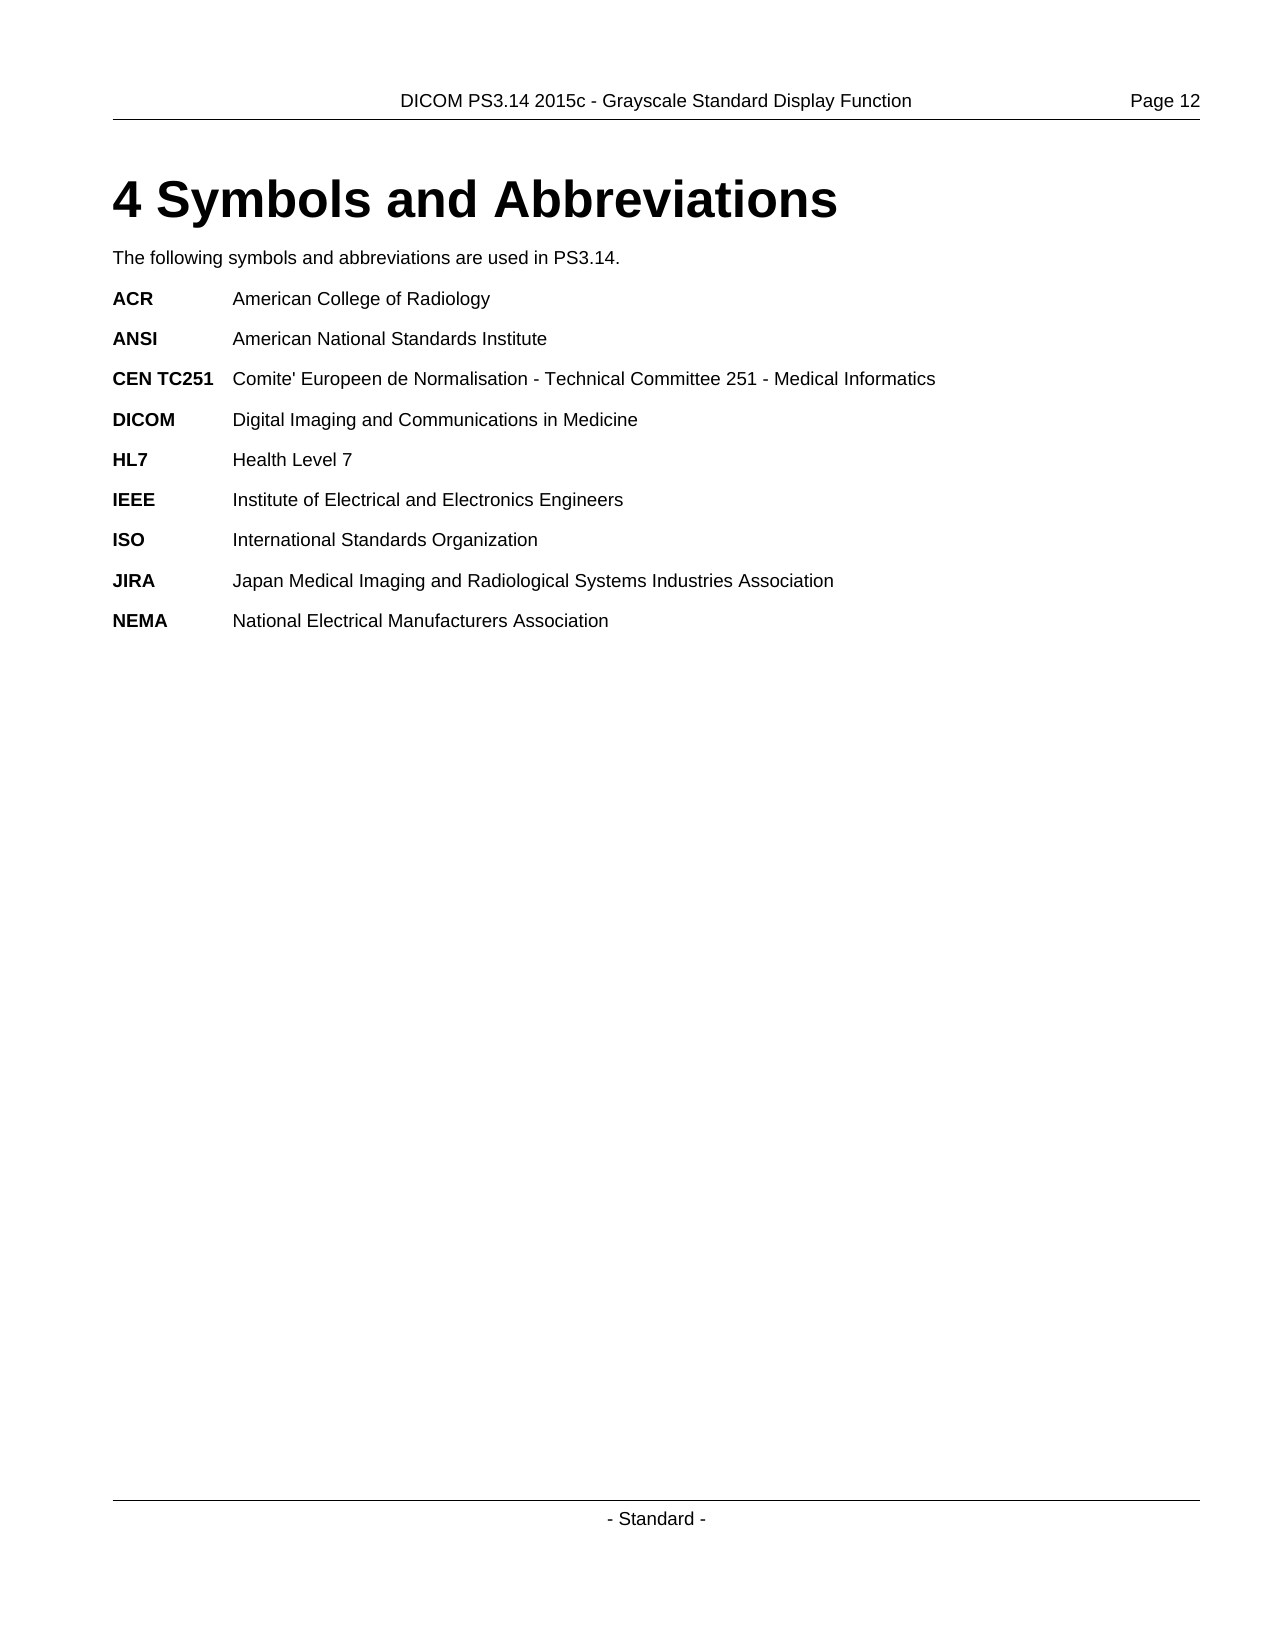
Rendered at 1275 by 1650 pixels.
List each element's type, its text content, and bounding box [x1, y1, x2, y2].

text The following symbols and abbreviations are used in PS3.14. [112, 247, 1200, 269]
text ANSI American National Standards Institute [112, 328, 1200, 349]
text HL7 Health Level 7 [112, 449, 1200, 470]
text ACR American College of Radiology [112, 287, 1200, 309]
text 4 Symbols and Abbreviations [112, 169, 1200, 228]
text CEN TC251 Comite' Europeen de Normalisation - Technical Committee 251 - Medical Informatics [112, 368, 1200, 389]
text JIRA Japan Medical Imaging and Radiological Systems Industries Association [112, 569, 1200, 591]
text NEMA National Electrical Manufacturers Association [112, 610, 1200, 631]
text IEEE Institute of Electrical and Electronics Engineers [112, 489, 1200, 511]
text ISO International Standards Organization [112, 529, 1200, 551]
text DICOM Digital Imaging and Communications in Medicine [112, 408, 1200, 430]
